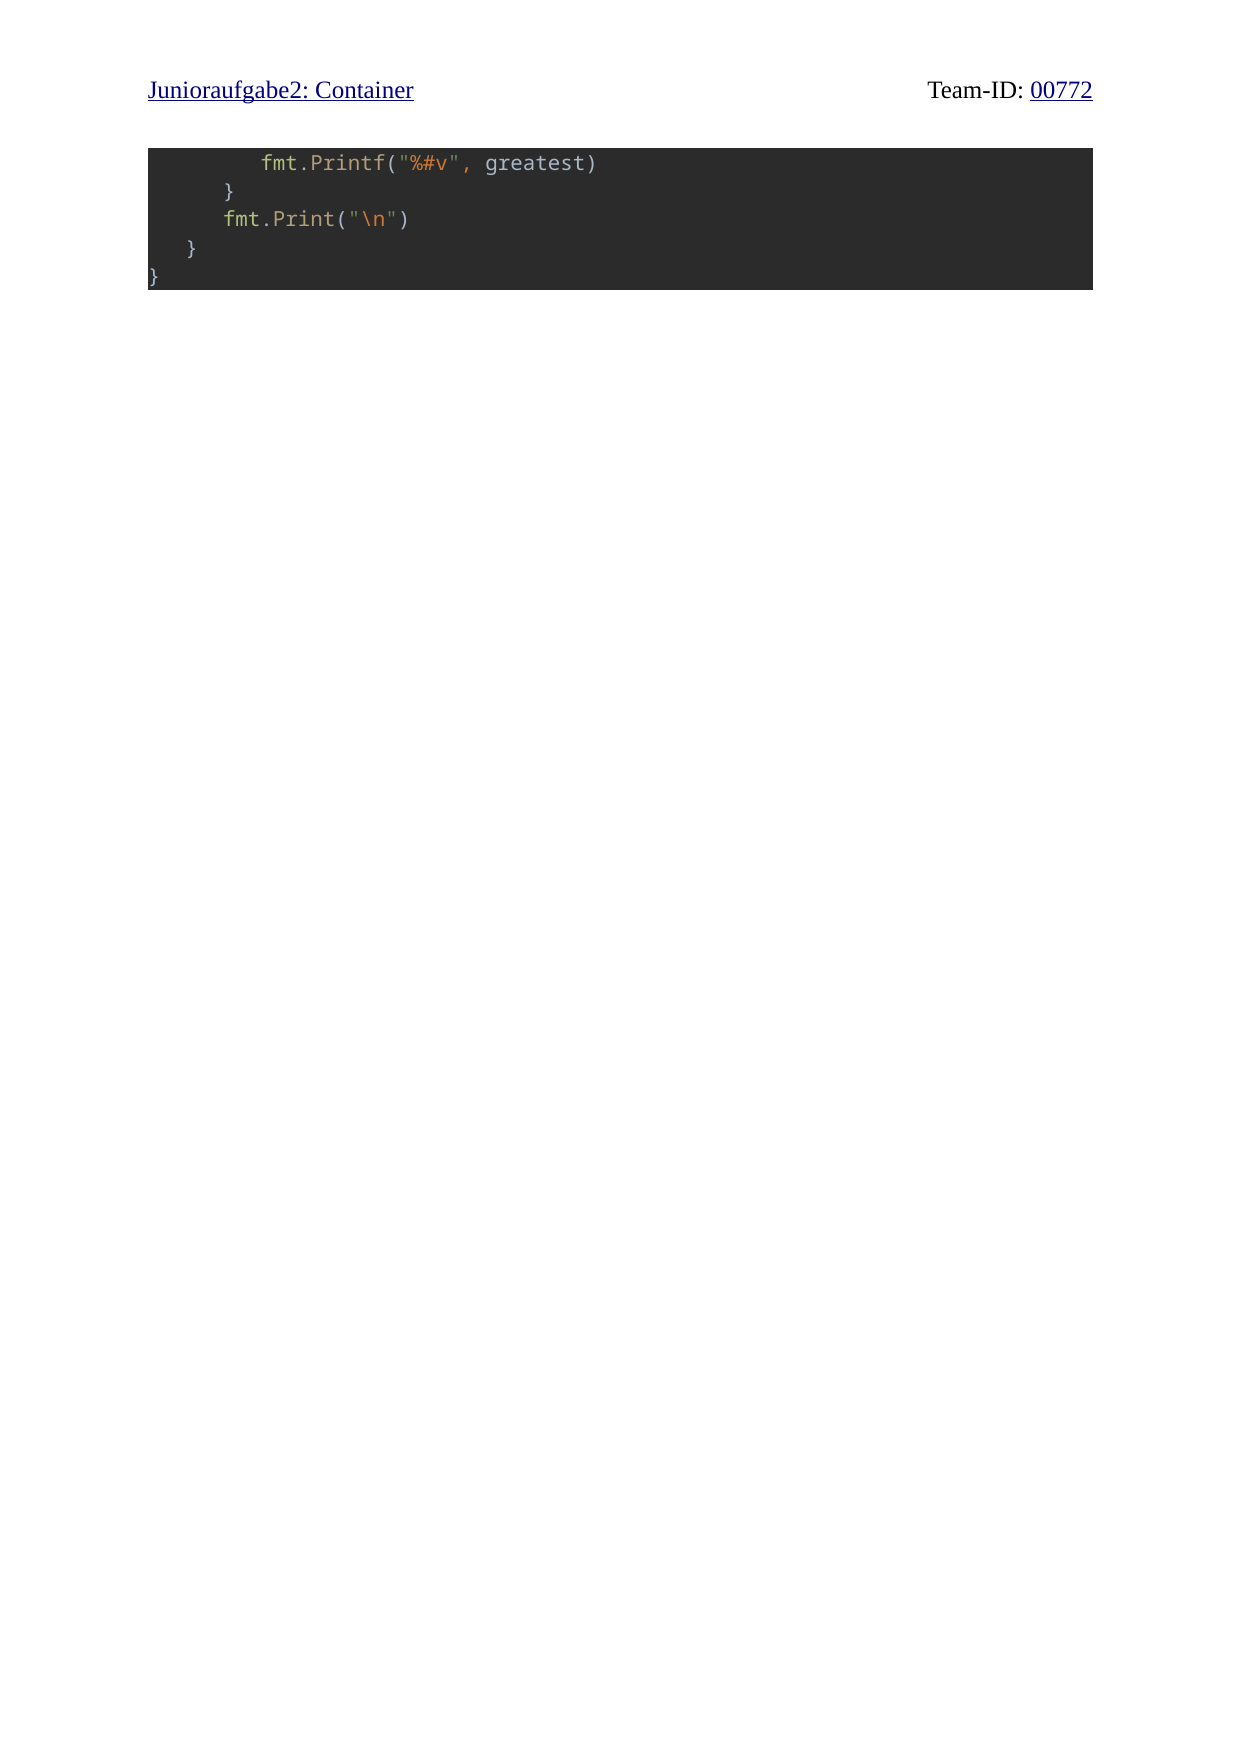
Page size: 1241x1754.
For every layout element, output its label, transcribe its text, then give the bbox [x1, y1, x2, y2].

text fmt.Printf("%#v", greatest) } fmt.Print("\n") } } [148, 148, 1093, 290]
